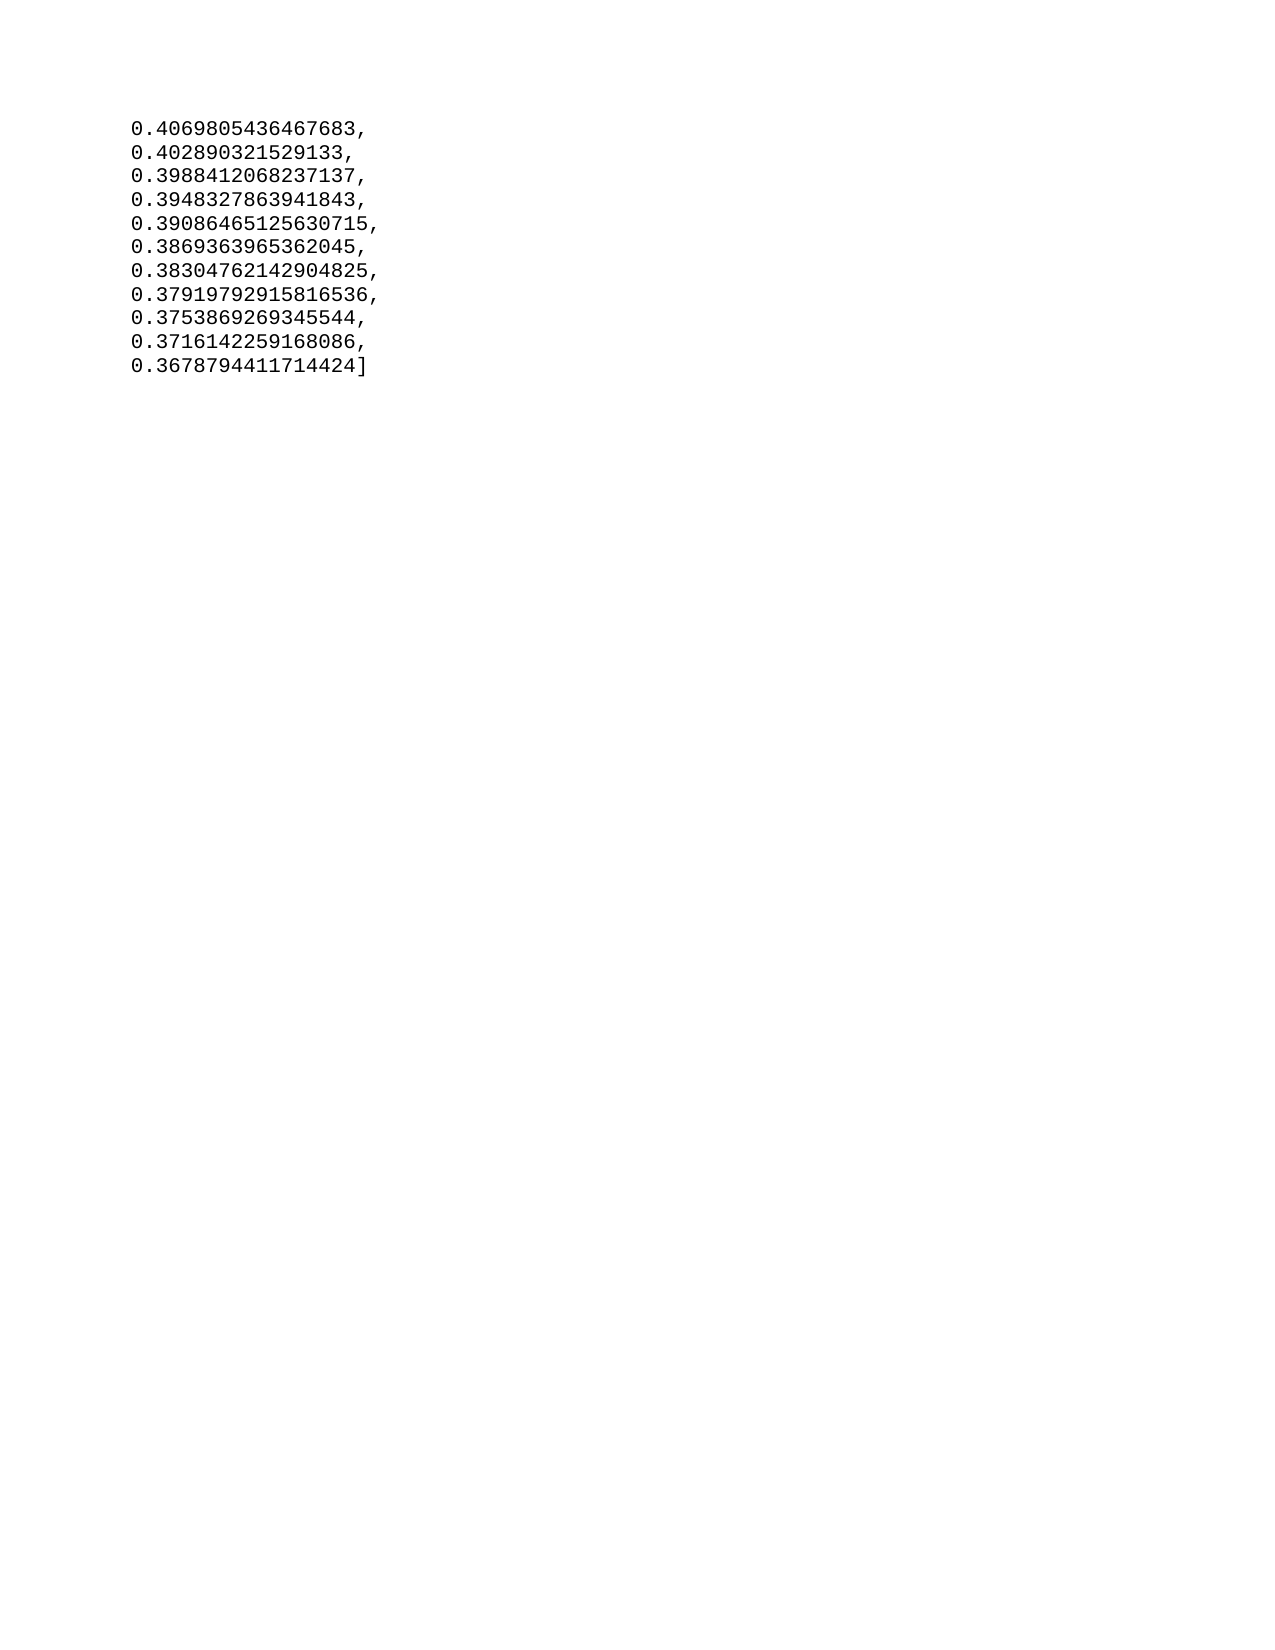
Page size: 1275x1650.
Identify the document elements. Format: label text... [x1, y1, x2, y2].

text 0.39086465125630715, [118, 213, 1157, 236]
text 0.3716142259168086, [118, 331, 1157, 354]
text 0.3988412068237137, [118, 165, 1157, 189]
text 0.38304762142904825, [118, 260, 1157, 284]
text 0.3869363965362045, [118, 236, 1157, 260]
text 0.4069805436467683, [118, 118, 1157, 142]
text 0.402890321529133, [118, 142, 1157, 165]
text 0.3753869269345544, [118, 307, 1157, 331]
text 0.37919792915816536, [118, 284, 1157, 307]
text 0.3948327863941843, [118, 189, 1157, 213]
text 0.3678794411714424] [118, 354, 1157, 378]
